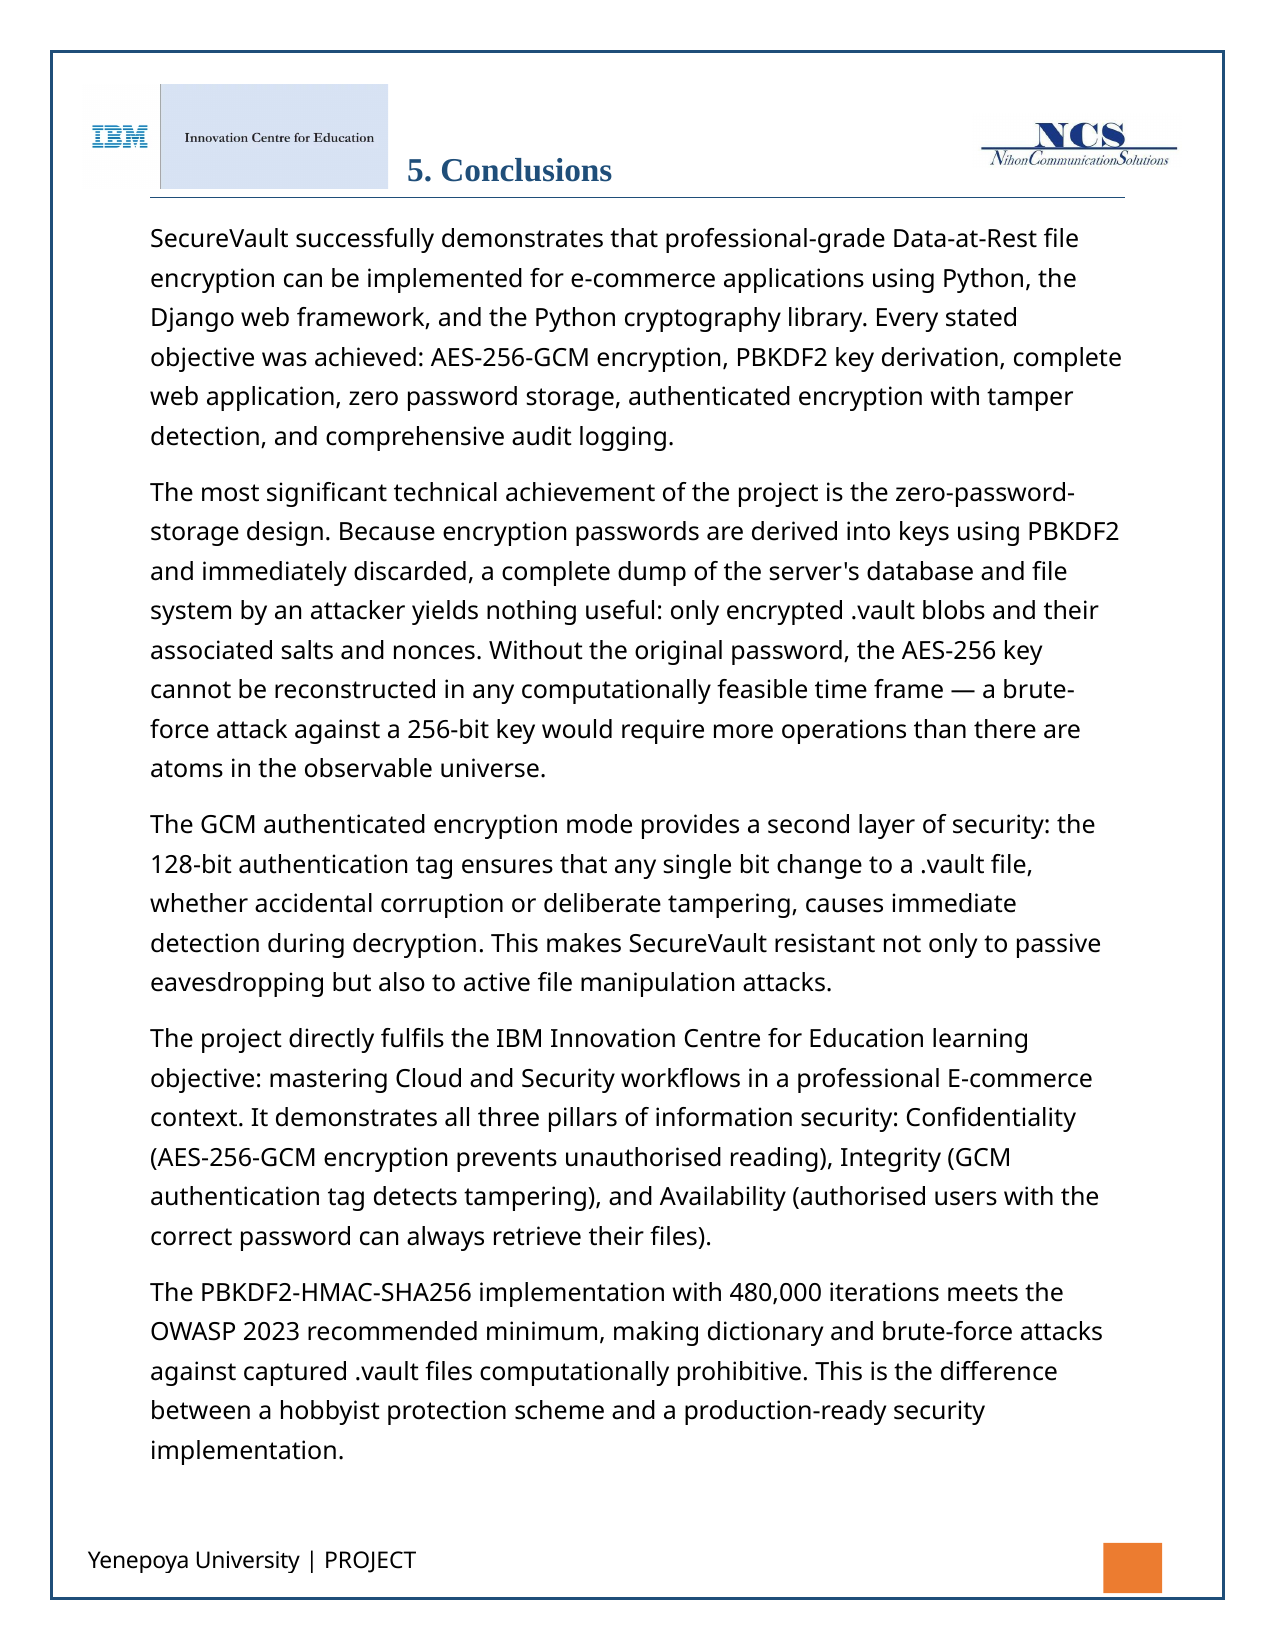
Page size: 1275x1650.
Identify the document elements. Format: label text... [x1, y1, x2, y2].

text The GCM authenticated encryption mode provides a second layer of security: the 128-bit authentication tag ensures that any single bit change to a .vault file, whether accidental corruption or deliberate tampering, causes immediate detection during decryption. This makes SecureVault resistant not only to passive eavesdropping but also to active file manipulation attacks. [150, 807, 1125, 999]
text The PBKDF2-HMAC-SHA256 implementation with 480,000 iterations meets the OWASP 2023 recommended minimum, making dictionary and brute-force attacks against captured .vault files computationally prohibitive. This is the difference between a hobbyist protection scheme and a production-ready security implementation. [150, 1274, 1125, 1467]
text The most significant technical achievement of the project is the zero-password-storage design. Because encryption passwords are derived into keys using PBKDF2 and immediately discarded, a complete dump of the server's database and file system by an attacker yields nothing useful: only encrypted .vault blobs and their associated salts and nonces. Without the original password, the AES-256 key cannot be reconstructed in any computationally feasible time frame — a brute-force attack against a 256-bit key would require more operations than there are atoms in the observable universe. [150, 474, 1125, 785]
text SecureVault successfully demonstrates that professional-grade Data-at-Rest file encryption can be implemented for e-commerce applications using Python, the Django web framework, and the Python cryptography library. Every stated objective was achieved: AES-256-GCM encryption, PBKDF2 key derivation, complete web application, zero password storage, authenticated encryption with tamper detection, and comprehensive audit logging. [150, 221, 1125, 452]
picture [982, 113, 1185, 170]
text The project directly fulfils the IBM Innovation Centre for Education learning objective: mastering Cloud and Security workflows in a professional E-commerce context. It demonstrates all three pillars of information security: Confidentiality (AES-256-GCM encryption prevents unauthorised reading), Integrity (GCM authentication tag detects tampering), and Availability (authorised users with the correct password can always retrieve their files). [150, 1021, 1125, 1252]
picture [81, 84, 391, 189]
subtitle 5. Conclusions [150, 150, 1125, 197]
